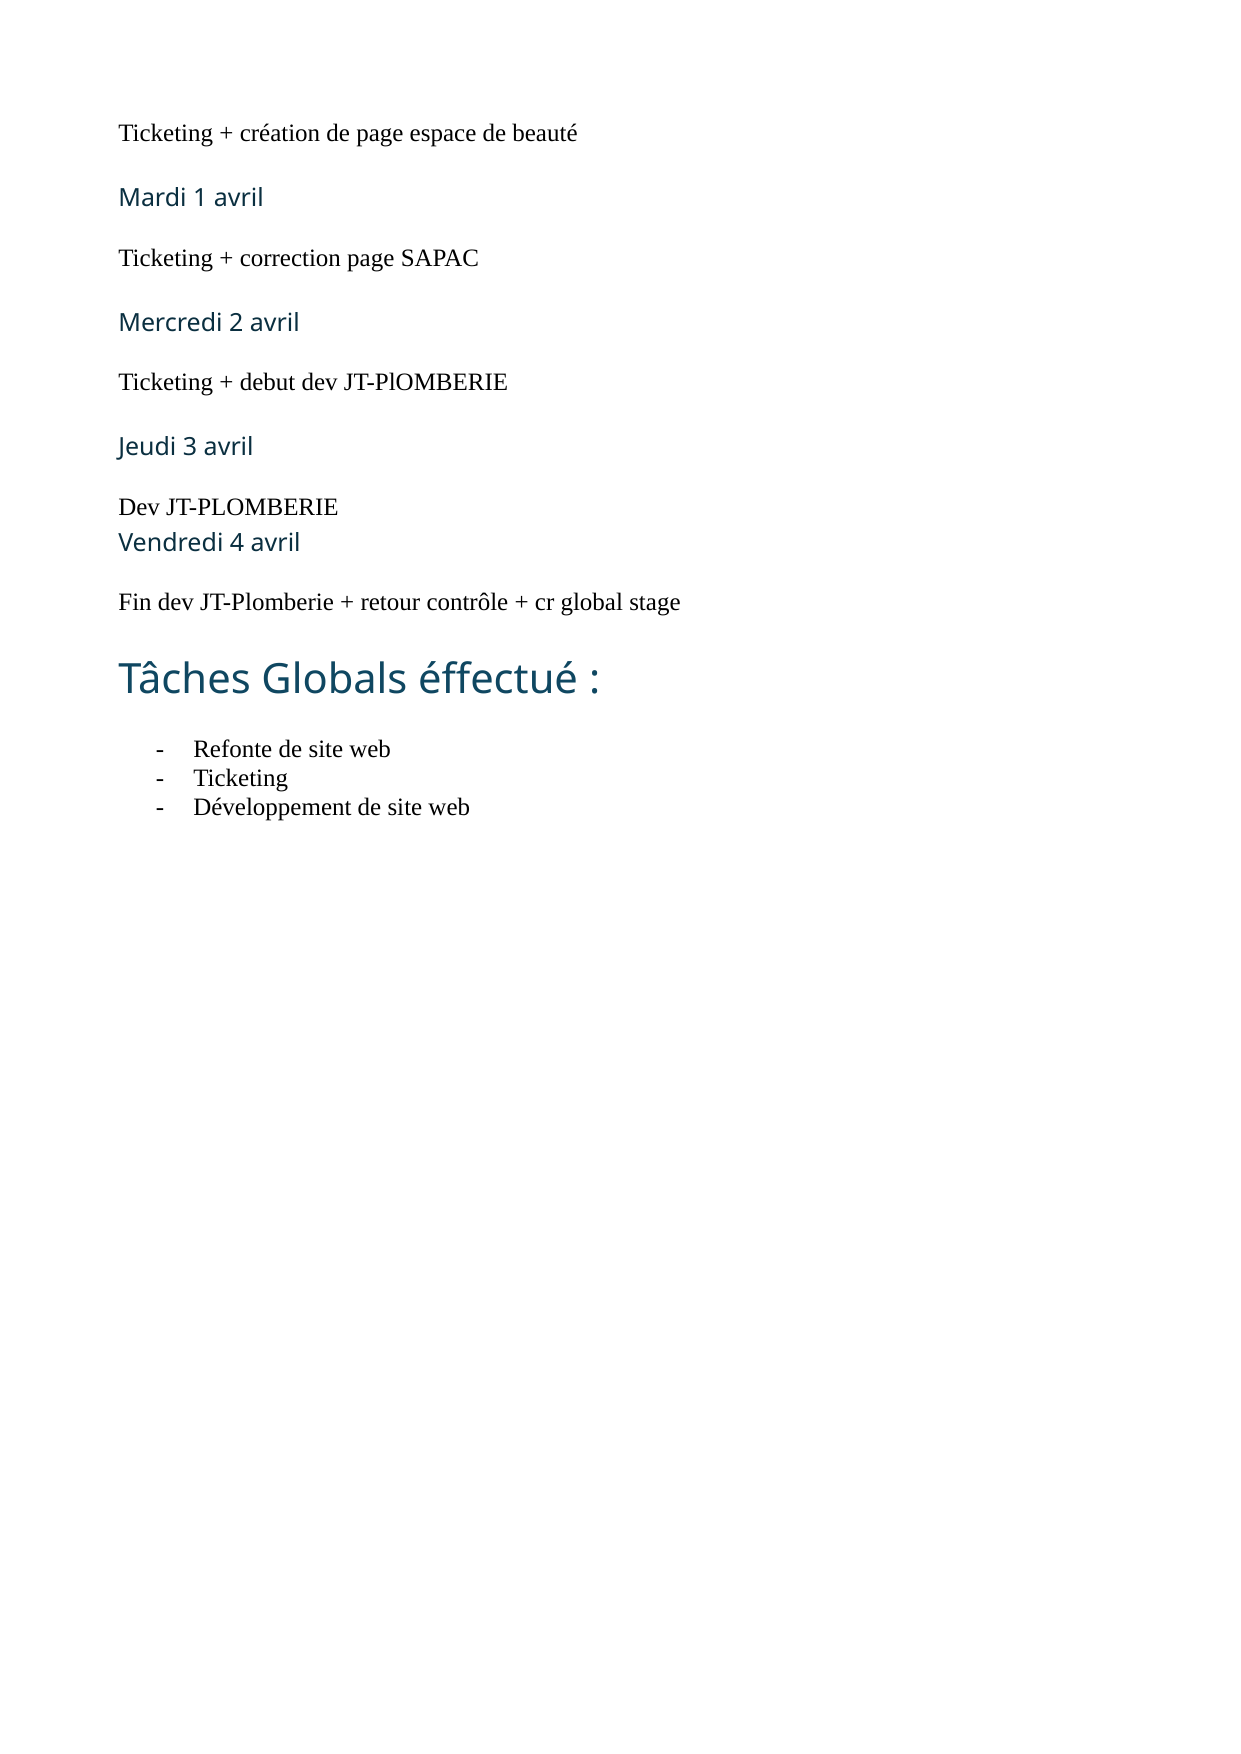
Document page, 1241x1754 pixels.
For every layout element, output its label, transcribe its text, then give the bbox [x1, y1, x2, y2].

list Ticketing [156, 763, 1122, 792]
subtitle Mardi 1 avril [118, 180, 1122, 214]
text Dev JT-PLOMBERIE [118, 492, 1122, 520]
text Ticketing + debut dev JT-PlOMBERIE [118, 367, 1122, 396]
subtitle Vendredi 4 avril [118, 524, 1122, 558]
text Ticketing + création de page espace de beauté [118, 118, 1122, 147]
list Développement de site web [156, 792, 1122, 821]
text Ticketing + correction page SAPAC [118, 243, 1122, 271]
subtitle Tâches Globals éffectué : [118, 649, 1122, 706]
list Refonte de site web [156, 734, 1122, 763]
text Fin dev JT-Plomberie + retour contrôle + cr global stage [118, 587, 1122, 616]
subtitle Mercredi 2 avril [118, 304, 1122, 338]
subtitle Jeudi 3 avril [118, 429, 1122, 463]
